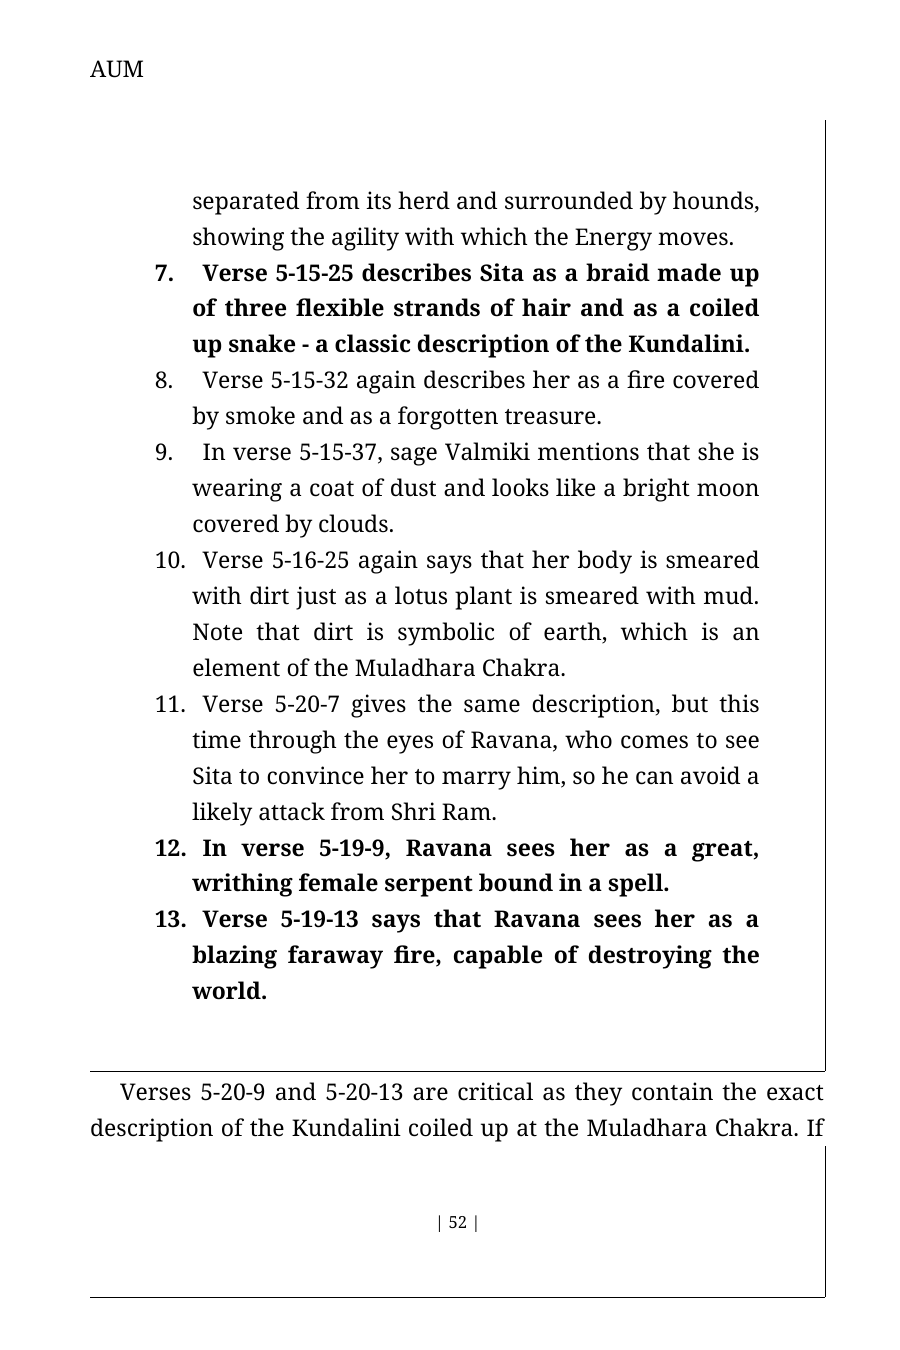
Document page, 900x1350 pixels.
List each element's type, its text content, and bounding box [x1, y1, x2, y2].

list Verse 5-20-7 gives the same description, but this time through the eyes of Ravana, who comes to see Sita to convince her to marry him, so he can avoid a likely attack from Shri Ram. [90, 623, 825, 767]
list Verse 5-15-25 describes Sita as a braid made up of three flexible strands of hair and as a coiled up snake - a classic description of the Kundalini. [90, 192, 825, 300]
list Verse 5-16-25 again says that her body is smeared with dirt just as a lotus plant is smeared with mud. Note that dirt is symbolic of earth, which is an element of the Muladhara Chakra. [90, 479, 825, 623]
list Verse 5-19-13 says that Ravana sees her as a blazing faraway fire, capable of destroying the world. [90, 839, 825, 1071]
list In verse 5-19-9, Ravana sees her as a great, writhing female serpent bound in a spell. [90, 767, 825, 839]
text Verses 5-20-9 and 5-20-13 are critical as they contain the exact description of the Kundalini coiled up at the Muladhara Chakra. If [90, 1076, 825, 1143]
list Verse 5-15-24 compares the condition of her being surrounded by female demons with that of a deer separated from its herd and surrounded by hounds, showing the agility with which the Energy moves. [90, 120, 825, 192]
list Verse 5-15-32 again describes her as a fire covered by smoke and as a forgotten treasure. [90, 300, 825, 372]
list In verse 5-15-37, sage Valmiki mentions that she is wearing a coat of dust and looks like a bright moon covered by clouds. [90, 372, 825, 479]
